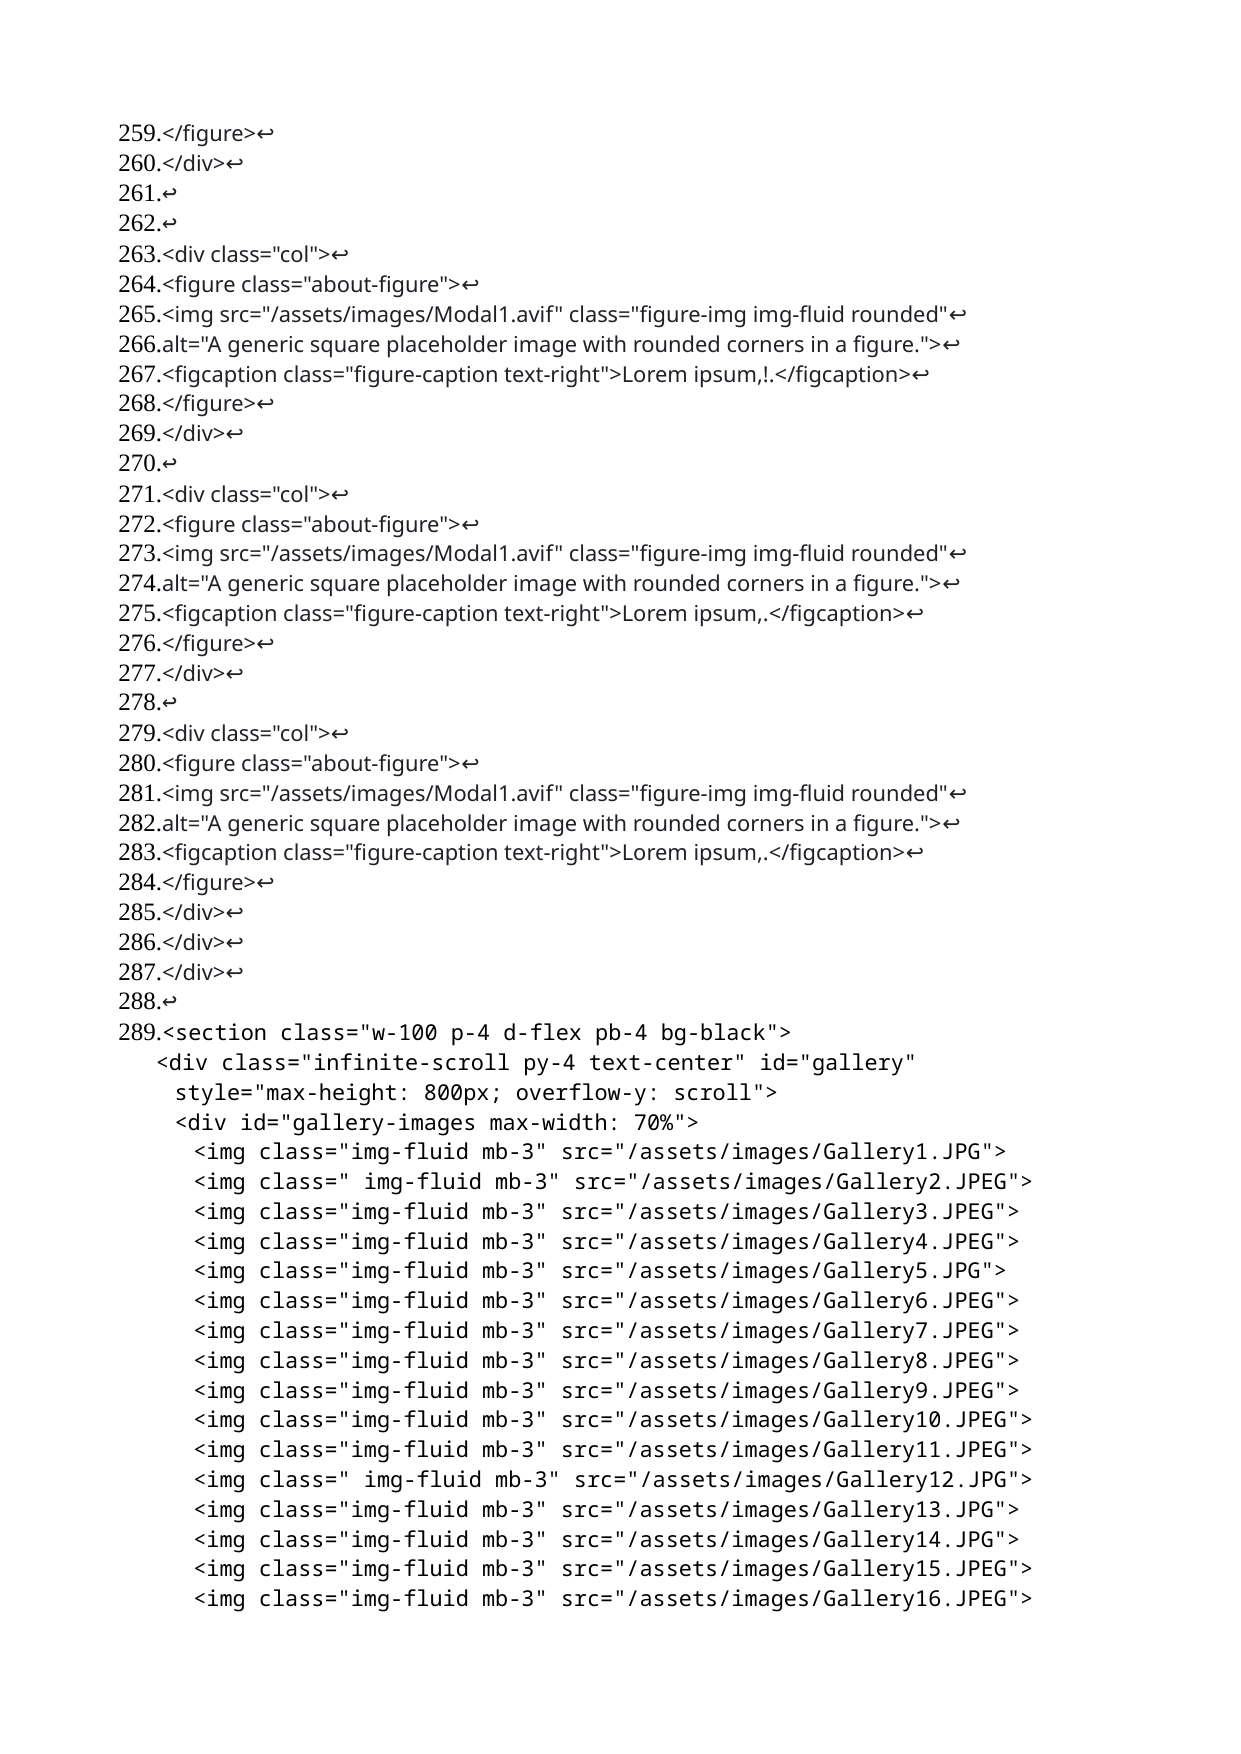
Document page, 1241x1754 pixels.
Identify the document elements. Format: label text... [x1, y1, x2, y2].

list <img src="/assets/images/Modal1.avif" class="figure-img img-fluid rounded"↩ [118, 299, 1122, 329]
text <img class="img-fluid mb-3" src="/assets/images/Gallery5.JPG"> [118, 1255, 1122, 1285]
text <div class="infinite-scroll py-4 text-center" id="gallery" [118, 1047, 1122, 1077]
list <section class="w-100 p-4 d-flex pb-4 bg-black"> [118, 1017, 1122, 1047]
text style="max-height: 800px; overflow-y: scroll"> [118, 1077, 1122, 1106]
list </figure>↩ [118, 118, 1122, 148]
text <img class="img-fluid mb-3" src="/assets/images/Gallery8.JPEG"> [118, 1345, 1122, 1374]
list <figcaption class="figure-caption text-right">Lorem ipsum,.</figcaption>↩ [118, 598, 1122, 628]
list </div>↩ [118, 657, 1122, 687]
list <figure class="about-figure">↩ [118, 269, 1122, 299]
text <img class="img-fluid mb-3" src="/assets/images/Gallery4.JPEG"> [118, 1226, 1122, 1255]
text <img class="img-fluid mb-3" src="/assets/images/Gallery7.JPEG"> [118, 1315, 1122, 1345]
list </figure>↩ [118, 867, 1122, 897]
list <figure class="about-figure">↩ [118, 748, 1122, 778]
text <img class="img-fluid mb-3" src="/assets/images/Gallery16.JPEG"> [118, 1583, 1122, 1613]
list </div>↩ [118, 418, 1122, 448]
list </div>↩ [118, 956, 1122, 986]
list ↩ [118, 986, 1122, 1017]
list </div>↩ [118, 148, 1122, 178]
text <img class="img-fluid mb-3" src="/assets/images/Gallery3.JPEG"> [118, 1196, 1122, 1226]
text <img class="img-fluid mb-3" src="/assets/images/Gallery15.JPEG"> [118, 1553, 1122, 1583]
list <div class="col">↩ [118, 718, 1122, 748]
list alt="A generic square placeholder image with rounded corners in a figure.">↩ [118, 568, 1122, 598]
list <figcaption class="figure-caption text-right">Lorem ipsum,.</figcaption>↩ [118, 837, 1122, 867]
list <img src="/assets/images/Modal1.avif" class="figure-img img-fluid rounded"↩ [118, 538, 1122, 568]
list </figure>↩ [118, 388, 1122, 418]
text <img class="img-fluid mb-3" src="/assets/images/Gallery9.JPEG"> [118, 1374, 1122, 1404]
list <figure class="about-figure">↩ [118, 508, 1122, 538]
text <div id="gallery-images max-width: 70%"> [118, 1106, 1122, 1136]
list <div class="col">↩ [118, 239, 1122, 269]
text <img class=" img-fluid mb-3" src="/assets/images/Gallery2.JPEG"> [118, 1166, 1122, 1196]
list <div class="col">↩ [118, 479, 1122, 508]
list ↩ [118, 208, 1122, 239]
text <img class="img-fluid mb-3" src="/assets/images/Gallery11.JPEG"> [118, 1434, 1122, 1464]
list alt="A generic square placeholder image with rounded corners in a figure.">↩ [118, 807, 1122, 837]
text <img class=" img-fluid mb-3" src="/assets/images/Gallery12.JPG"> [118, 1464, 1122, 1494]
text <img class="img-fluid mb-3" src="/assets/images/Gallery13.JPG"> [118, 1494, 1122, 1523]
list ↩ [118, 687, 1122, 718]
text <img class="img-fluid mb-3" src="/assets/images/Gallery14.JPG"> [118, 1523, 1122, 1553]
list <figcaption class="figure-caption text-right">Lorem ipsum,!.</figcaption>↩ [118, 358, 1122, 388]
list </figure>↩ [118, 628, 1122, 657]
list ↩ [118, 448, 1122, 479]
text <img class="img-fluid mb-3" src="/assets/images/Gallery6.JPEG"> [118, 1285, 1122, 1315]
text <img class="img-fluid mb-3" src="/assets/images/Gallery10.JPEG"> [118, 1404, 1122, 1434]
text <img class="img-fluid mb-3" src="/assets/images/Gallery1.JPG"> [118, 1136, 1122, 1166]
list alt="A generic square placeholder image with rounded corners in a figure.">↩ [118, 329, 1122, 358]
list ↩ [118, 178, 1122, 208]
list </div>↩ [118, 927, 1122, 956]
list </div>↩ [118, 897, 1122, 927]
list <img src="/assets/images/Modal1.avif" class="figure-img img-fluid rounded"↩ [118, 778, 1122, 807]
